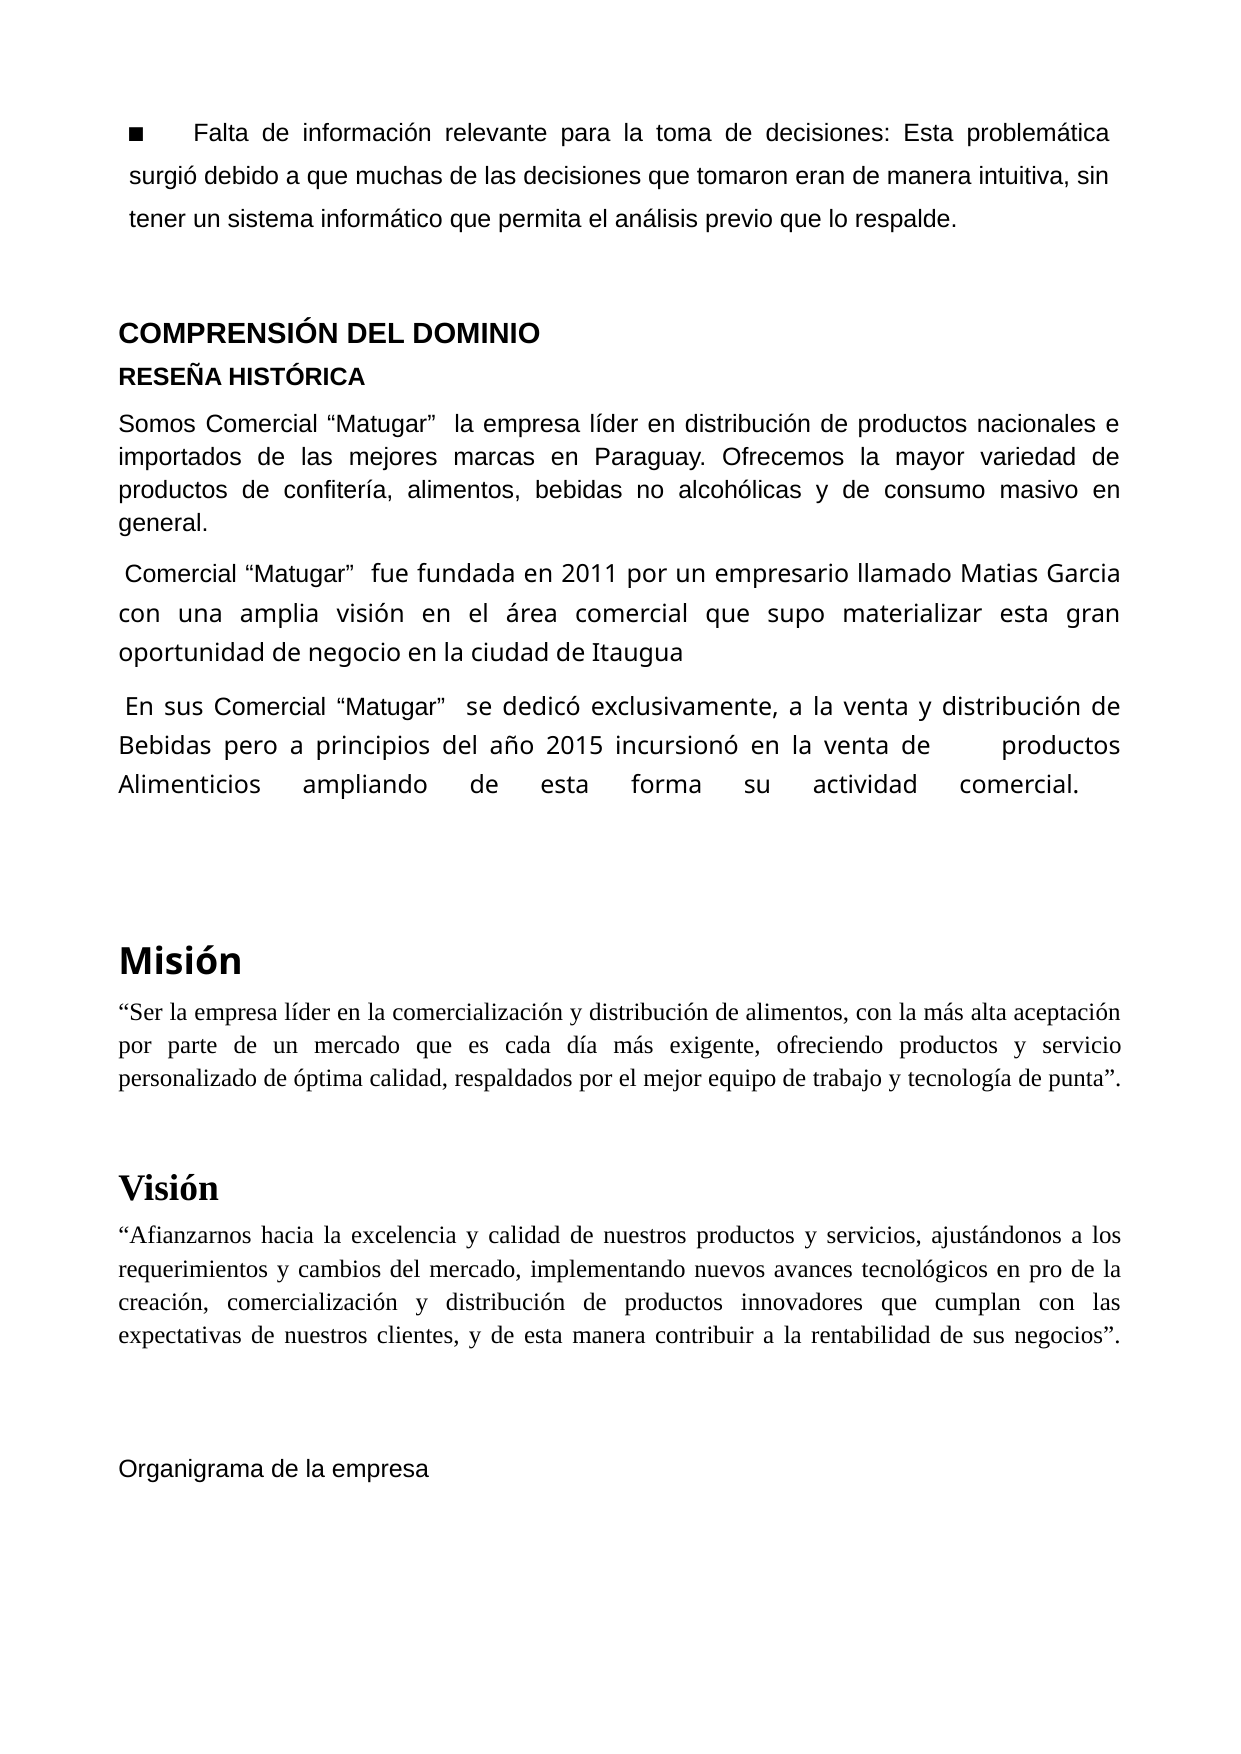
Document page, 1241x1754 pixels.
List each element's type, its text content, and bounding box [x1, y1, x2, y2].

list Falta de información relevante para la toma de decisiones: Esta problemática surgió debido a que muchas de las decisiones que tomaron eran de manera intuitiva, sin tener un sistema informático que permita el análisis previo que lo respalde. [129, 118, 1112, 233]
text “Ser la empresa líder en la comercialización y distribución de alimentos, con la más alta aceptación por parte de un mercado que es cada día más exigente, ofreciendo productos y servicio personalizado de óptima calidad, respaldados por el mejor equipo de trabajo y tecnología de punta”. [118, 997, 1122, 1125]
text Organigrama de la empresa [118, 1454, 1122, 1483]
text Somos Comercial “Matugar” la empresa líder en distribución de productos nacionales e importados de las mejores marcas en Paraguay. Ofrecemos la mayor variedad de productos de confitería, alimentos, bebidas no alcohólicas y de consumo masivo en general. [118, 409, 1122, 537]
text RESEÑA HISTÓRICA [118, 362, 1122, 391]
text En sus Comercial “Matugar” se dedicó exclusivamente, a la venta y distribución de Bebidas pero a principios del año 2015 incursionó en la venta de productos Alimenticios ampliando de esta forma su actividad comercial. [118, 688, 1122, 840]
subtitle COMPRENSIÓN DEL DOMINIO [118, 316, 1122, 349]
subtitle Misión [118, 934, 1122, 985]
text “Afianzarnos hacia la excelencia y calidad de nuestros productos y servicios, ajustándonos a los requerimientos y cambios del mercado, implementando nuevos avances tecnológicos en pro de la creación, comercialización y distribución de productos innovadores que cumplan con las expectativas de nuestros clientes, y de esta manera contribuir a la rentabilidad de sus negocios”. [118, 1221, 1122, 1381]
subtitle Visión [118, 1165, 1122, 1208]
text Comercial “Matugar” fue fundada en 2011 por un empresario llamado Matias Garcia con una amplia visión en el área comercial que supo materializar esta gran oportunidad de negocio en la ciudad de Itaugua [118, 556, 1122, 668]
